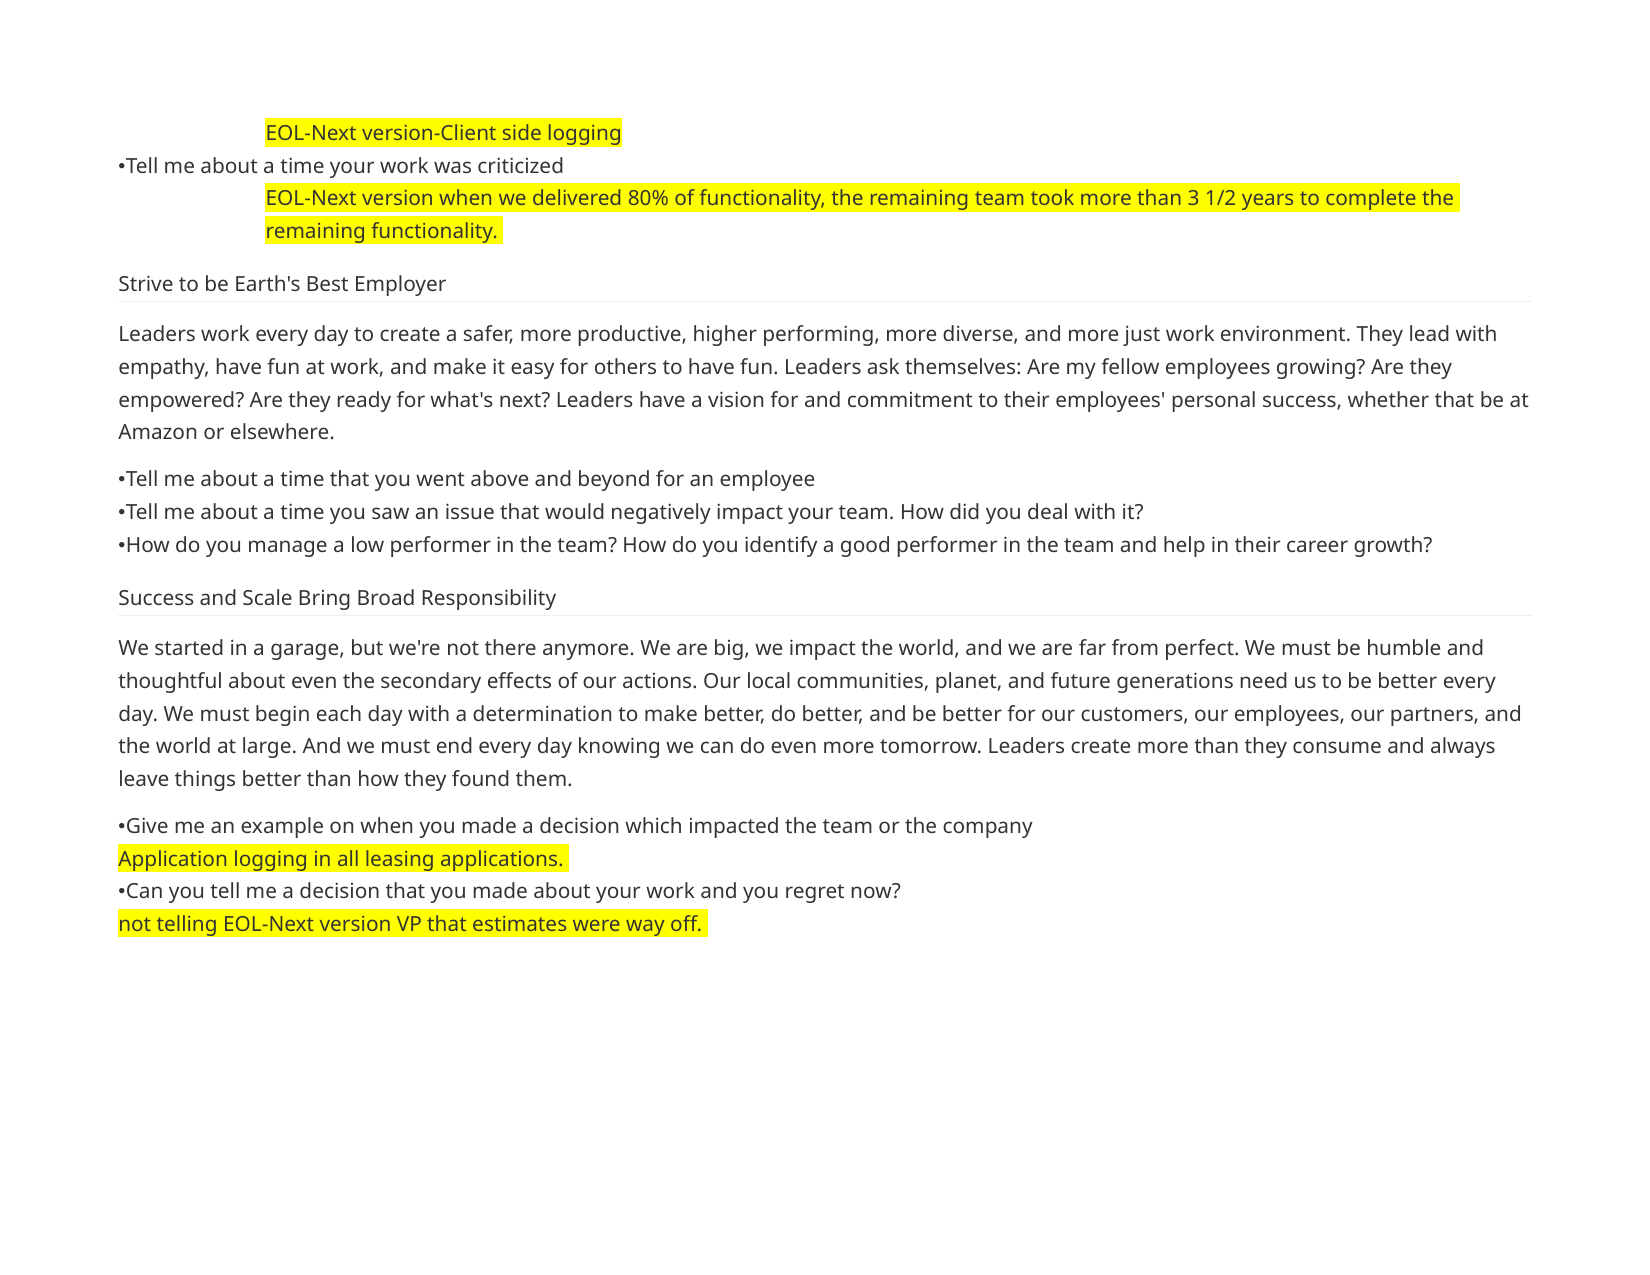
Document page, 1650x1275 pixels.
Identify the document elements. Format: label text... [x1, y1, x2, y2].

text Leaders work every day to create a safer, more productive, higher performing, more diverse, and more just work environment. They lead with empathy, have fun at work, and make it easy for others to have fun. Leaders ask themselves: Are my fellow employees growing? Are they empowered? Are they ready for what's next? Leaders have a vision for and commitment to their employees' personal success, whether that be at Amazon or elsewhere. [118, 319, 1532, 446]
subtitle Strive to be Earth's Best Employer [118, 269, 1532, 301]
list Give me an example on when you made a decision which impacted the team or the company [118, 811, 1532, 839]
text We started in a garage, but we're not there anymore. We are big, we impact the world, and we are far from perfect. We must be humble and thoughtful about even the secondary effects of our actions. Our local communities, planet, and future generations need us to be better every day. We must begin each day with a determination to make better, do better, and be better for our customers, our employees, our partners, and the world at large. And we must end every day knowing we can do even more tomorrow. Leaders create more than they consume and always leave things better than how they found them. [118, 633, 1532, 792]
list Tell me about a time your work was criticized [118, 151, 1532, 179]
list How do you manage a low performer in the team? How do you identify a good performer in the team and help in their career growth? [118, 530, 1532, 558]
list EOL-Next version-Client side logging [236, 118, 1532, 147]
list not telling EOL-Next version VP that estimates were way off. [118, 909, 1532, 937]
list Application logging in all leasing applications. [118, 844, 1532, 872]
list Tell me about a time that you went above and beyond for an employee [118, 464, 1532, 493]
list Can you tell me a decision that you made about your work and you regret now? [118, 876, 1532, 905]
list EOL-Next version when we delivered 80% of functionality, the remaining team took more than 3 1/2 years to complete the remaining functionality. [236, 183, 1532, 244]
list Tell me about a time you saw an issue that would negatively impact your team. How did you deal with it? [118, 497, 1532, 526]
subtitle Success and Scale Bring Broad Responsibility [118, 583, 1532, 615]
